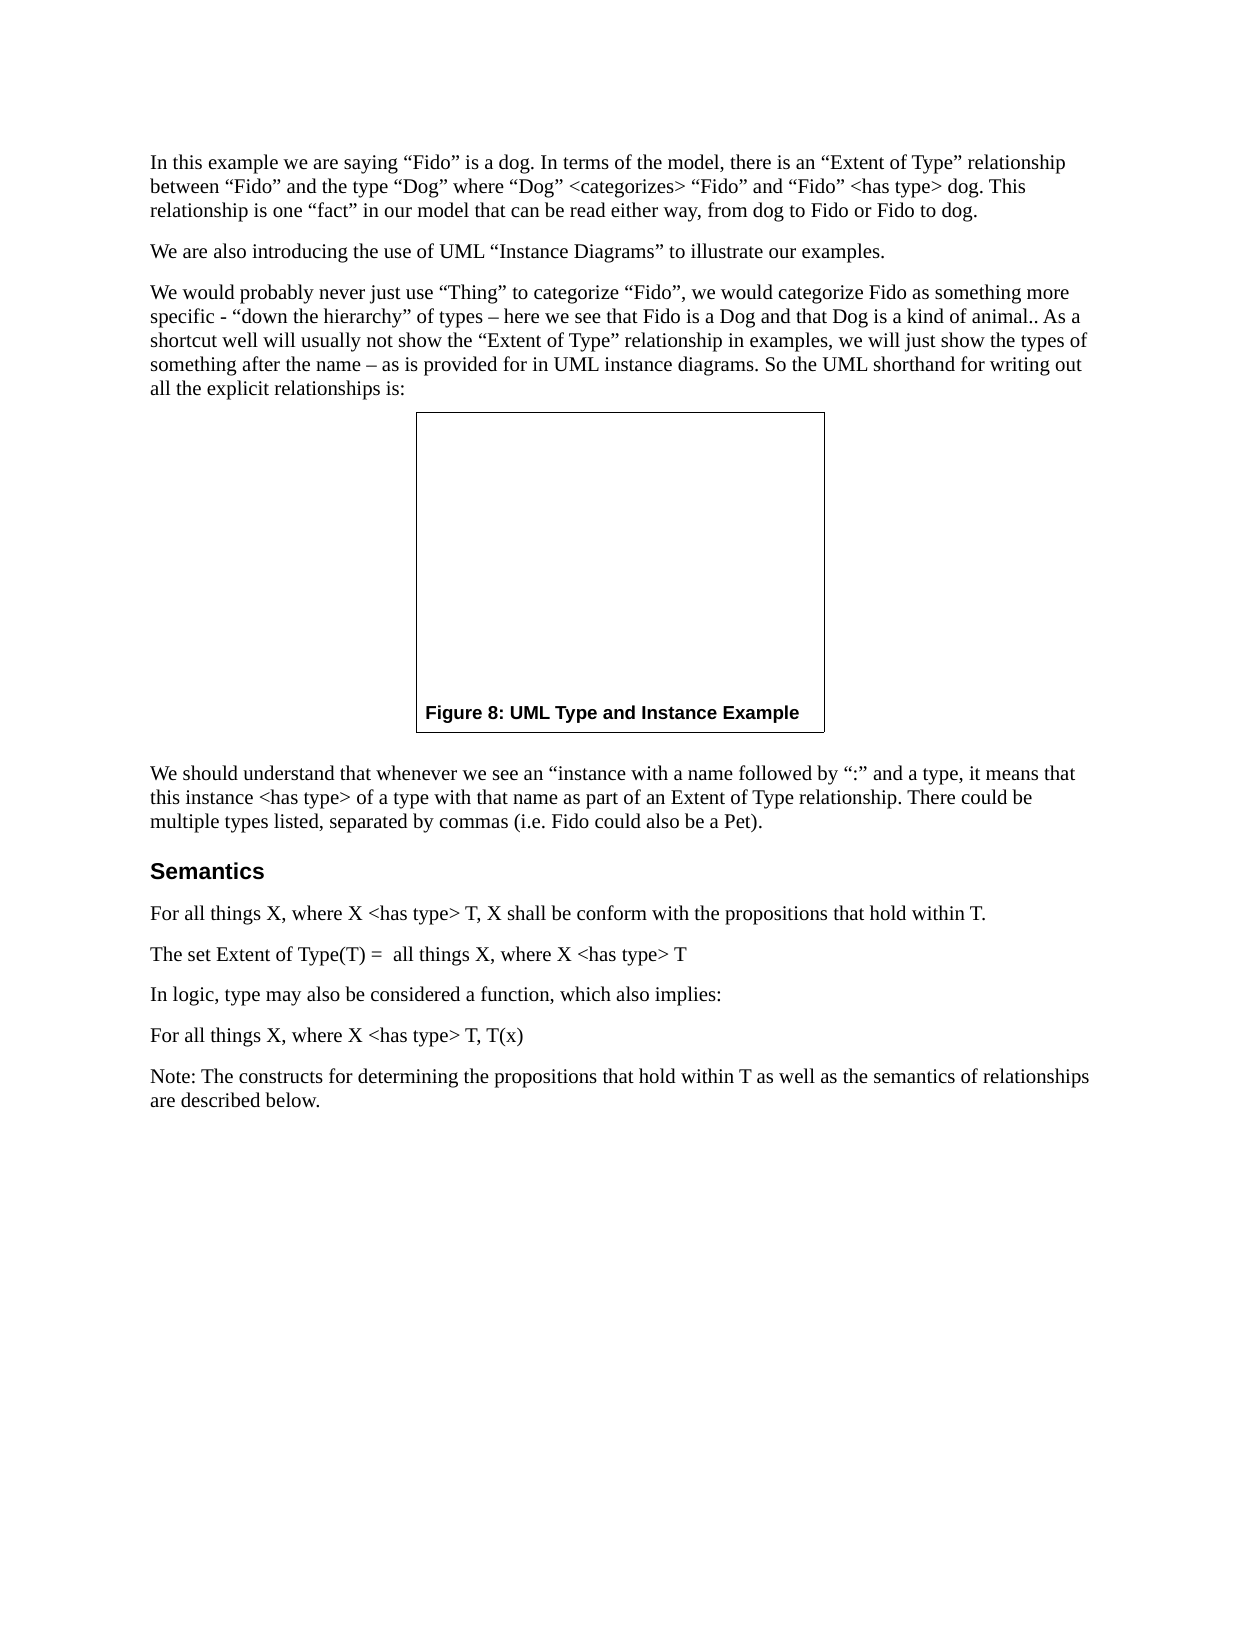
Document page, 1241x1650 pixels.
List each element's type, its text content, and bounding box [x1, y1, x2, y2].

text We should understand that whenever we see an “instance with a name followed by “:” and a type, it means that this instance <has type> of a type with that name as part of an Extent of Type relationship. There could be multiple types listed, separated by commas (i.e. Fido could also be a Pet). [150, 417, 1090, 833]
text We are also introducing the use of UML “Instance Diagrams” to illustrate our examples. [150, 239, 1090, 263]
text We would probably never just use “Thing” to categorize “Fido”, we would categorize Fido as something more specific - “down the hierarchy” of types – here we see that Fido is a Dog and that Dog is a kind of animal.. As a shortcut well will usually not show the “Extent of Type” relationship in examples, we will just show the types of something after the name – as is provided for in UML instance diagrams. So the UML shorthand for writing out all the explicit relationships is: [150, 279, 1090, 400]
text For all things X, where X <has type> T, X shall be conform with the propositions that hold within T. [150, 901, 1090, 925]
text The set Extent of Type(T) = all things X, where X <has type> T [150, 942, 1090, 966]
text Figure 8: UML Type and Instance Example [425, 421, 815, 723]
text Note: The constructs for determining the propositions that hold within T as well as the semantics of relationships are described below. [150, 1064, 1090, 1112]
text For all things X, where X <has type> T, T(x) [150, 1023, 1090, 1047]
text Semantics [150, 858, 1090, 884]
text In this example we are saying “Fido” is a dog. In terms of the model, there is an “Extent of Type” relationship between “Fido” and the type “Dog” where “Dog” <categorizes> “Fido” and “Fido” <has type> dog. This relationship is one “fact” in our model that can be read either way, from dog to Fido or Fido to dog. [150, 150, 1090, 222]
text We should understand that whenever we see an “instance with a name followed by “:” and a type, it means that this instance <has type> of a type with that name as part of an Extent of Type relationship. There could be multiple types listed, separated by commas (i.e. Fido could also be a Pet). [417, 413, 824, 732]
text In logic, type may also be considered a function, which also implies: [150, 982, 1090, 1006]
